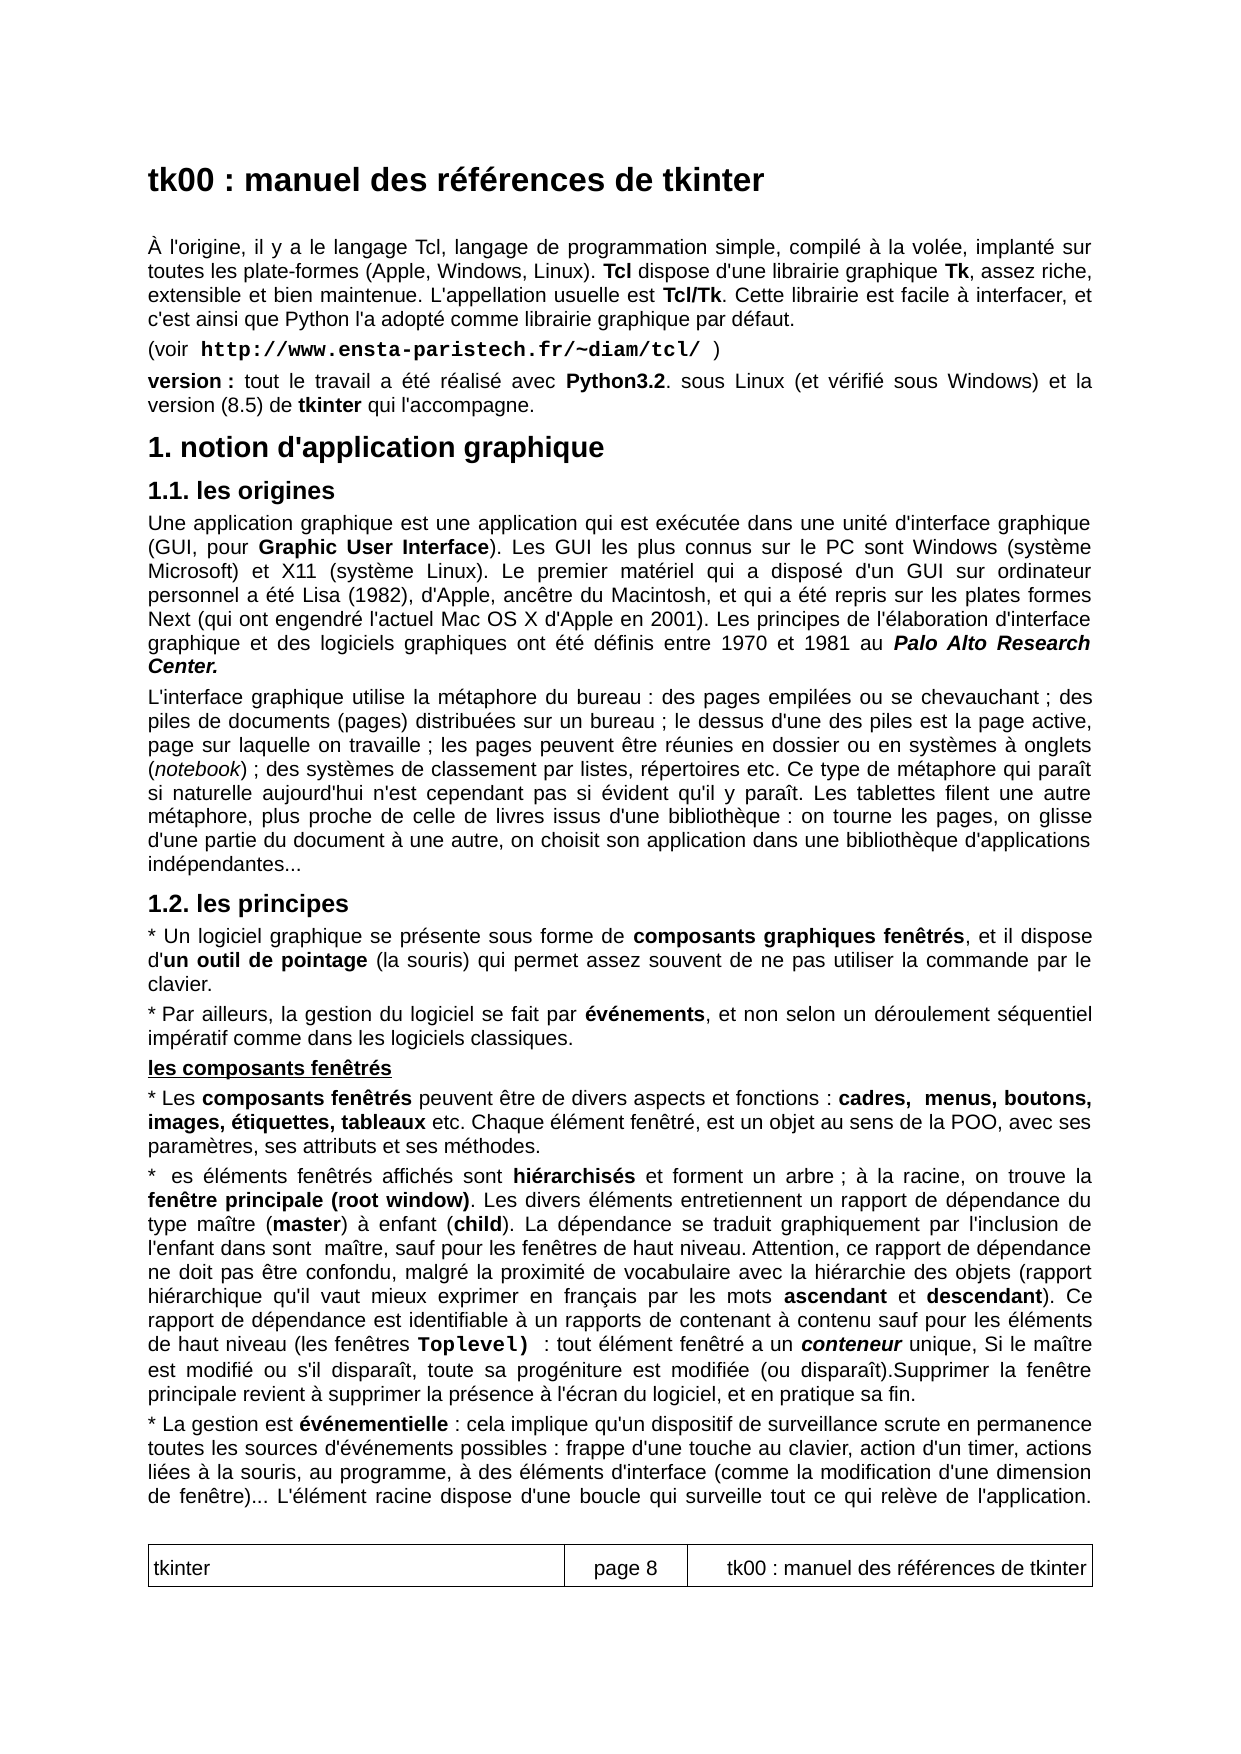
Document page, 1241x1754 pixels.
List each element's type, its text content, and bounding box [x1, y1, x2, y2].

subtitle 1.2. les principes [148, 889, 1093, 917]
text L'interface graphique utilise la métaphore du bureau : des pages empilées ou se chevauchant ; des piles de documents (pages) distribuées sur un bureau ; le dessus d'une des piles est la page active, page sur laquelle on travaille ; les pages peuvent être réunies en dossier ou en systèmes à onglets (notebook) ; des systèmes de classement par listes, répertoires etc. Ce type de métaphore qui paraît si naturelle aujourd'hui n'est cependant pas si évident qu'il y paraît. Les tablettes filent une autre métaphore, plus proche de celle de livres issus d'une bibliothèque : on tourne les pages, on glisse d'une partie du document à une autre, on choisit son application dans une bibliothèque d'applications indépendantes... [148, 684, 1093, 876]
text version : tout le travail a été réalisé avec Python3.2. sous Linux (et vérifié sous Windows) et la version (8.5) de tkinter qui l'accompagne. [148, 369, 1093, 417]
text * es éléments fenêtrés affichés sont hiérarchisés et forment un arbre ; à la racine, on trouve la fenêtre principale (root window). Les divers éléments entretiennent un rapport de dépendance du type maître (master) à enfant (child). La dépendance se traduit graphiquement par l'inclusion de l'enfant dans sont maître, sauf pour les fenêtres de haut niveau. Attention, ce rapport de dépendance ne doit pas être confondu, malgré la proximité de vocabulaire avec la hiérarchie des objets (rapport hiérarchique qu'il vaut mieux exprimer en français par les mots ascendant et descendant). Ce rapport de dépendance est identifiable à un rapports de contenant à contenu sauf pour les éléments de haut niveau (les fenêtres Toplevel) : tout élément fenêtré a un conteneur unique, Si le maître est modifié ou s'il disparaît, toute sa progéniture est modifiée (ou disparaît).Supprimer la fenêtre principale revient à supprimer la présence à l'écran du logiciel, et en pratique sa fin. [148, 1164, 1093, 1406]
subtitle 1. notion d'application graphique [148, 429, 1093, 463]
subtitle 1.1. les origines [148, 476, 1093, 504]
text (voir http://www.ensta-paristech.fr/~diam/tcl/ ) [148, 337, 1093, 363]
text * Les composants fenêtrés peuvent être de divers aspects et fonctions : cadres, menus, boutons, images, étiquettes, tableaux etc. Chaque élément fenêtré, est un objet au sens de la POO, avec ses paramètres, ses attributs et ses méthodes. [148, 1086, 1093, 1158]
text À l'origine, il y a le langage Tcl, langage de programmation simple, compilé à la volée, implanté sur toutes les plate-formes (Apple, Windows, Linux). Tcl dispose d'une librairie graphique Tk, assez riche, extensible et bien maintenue. L'appellation usuelle est Tcl/Tk. Cette librairie est facile à interfacer, et c'est ainsi que Python l'a adopté comme librairie graphique par défaut. [148, 235, 1093, 331]
text * Un logiciel graphique se présente sous forme de composants graphiques fenêtrés, et il dispose d'un outil de pointage (la souris) qui permet assez souvent de ne pas utiliser la commande par le clavier. [148, 924, 1093, 996]
text Une application graphique est une application qui est exécutée dans une unité d'interface graphique (GUI, pour Graphic User Interface). Les GUI les plus connus sur le PC sont Windows (système Microsoft) et X11 (système Linux). Le premier matériel qui a disposé d'un GUI sur ordinateur personnel a été Lisa (1982), d'Apple, ancêtre du Macintosh, et qui a été repris sur les plates formes Next (qui ont engendré l'actuel Mac OS X d'Apple en 2001). Les principes de l'élaboration d'interface graphique et des logiciels graphiques ont été définis entre 1970 et 1981 au Palo Alto Research Center. [148, 511, 1093, 678]
text les composants fenêtrés [148, 1056, 1093, 1080]
text * Par ailleurs, la gestion du logiciel se fait par événements, et non selon un déroulement séquentiel impératif comme dans les logiciels classiques. [148, 1002, 1093, 1050]
subtitle tk00 : manuel des références de tkinter [148, 160, 1093, 198]
text * La gestion est événementielle : cela implique qu'un dispositif de surveillance scrute en permanence toutes les sources d'événements possibles : frappe d'une touche au clavier, action d'un timer, actions liées à la souris, au programme, à des éléments d'interface (comme la modification d'une dimension de fenêtre)... L'élément racine dispose d'une boucle qui surveille tout ce qui relève de l'application. [148, 1412, 1093, 1508]
